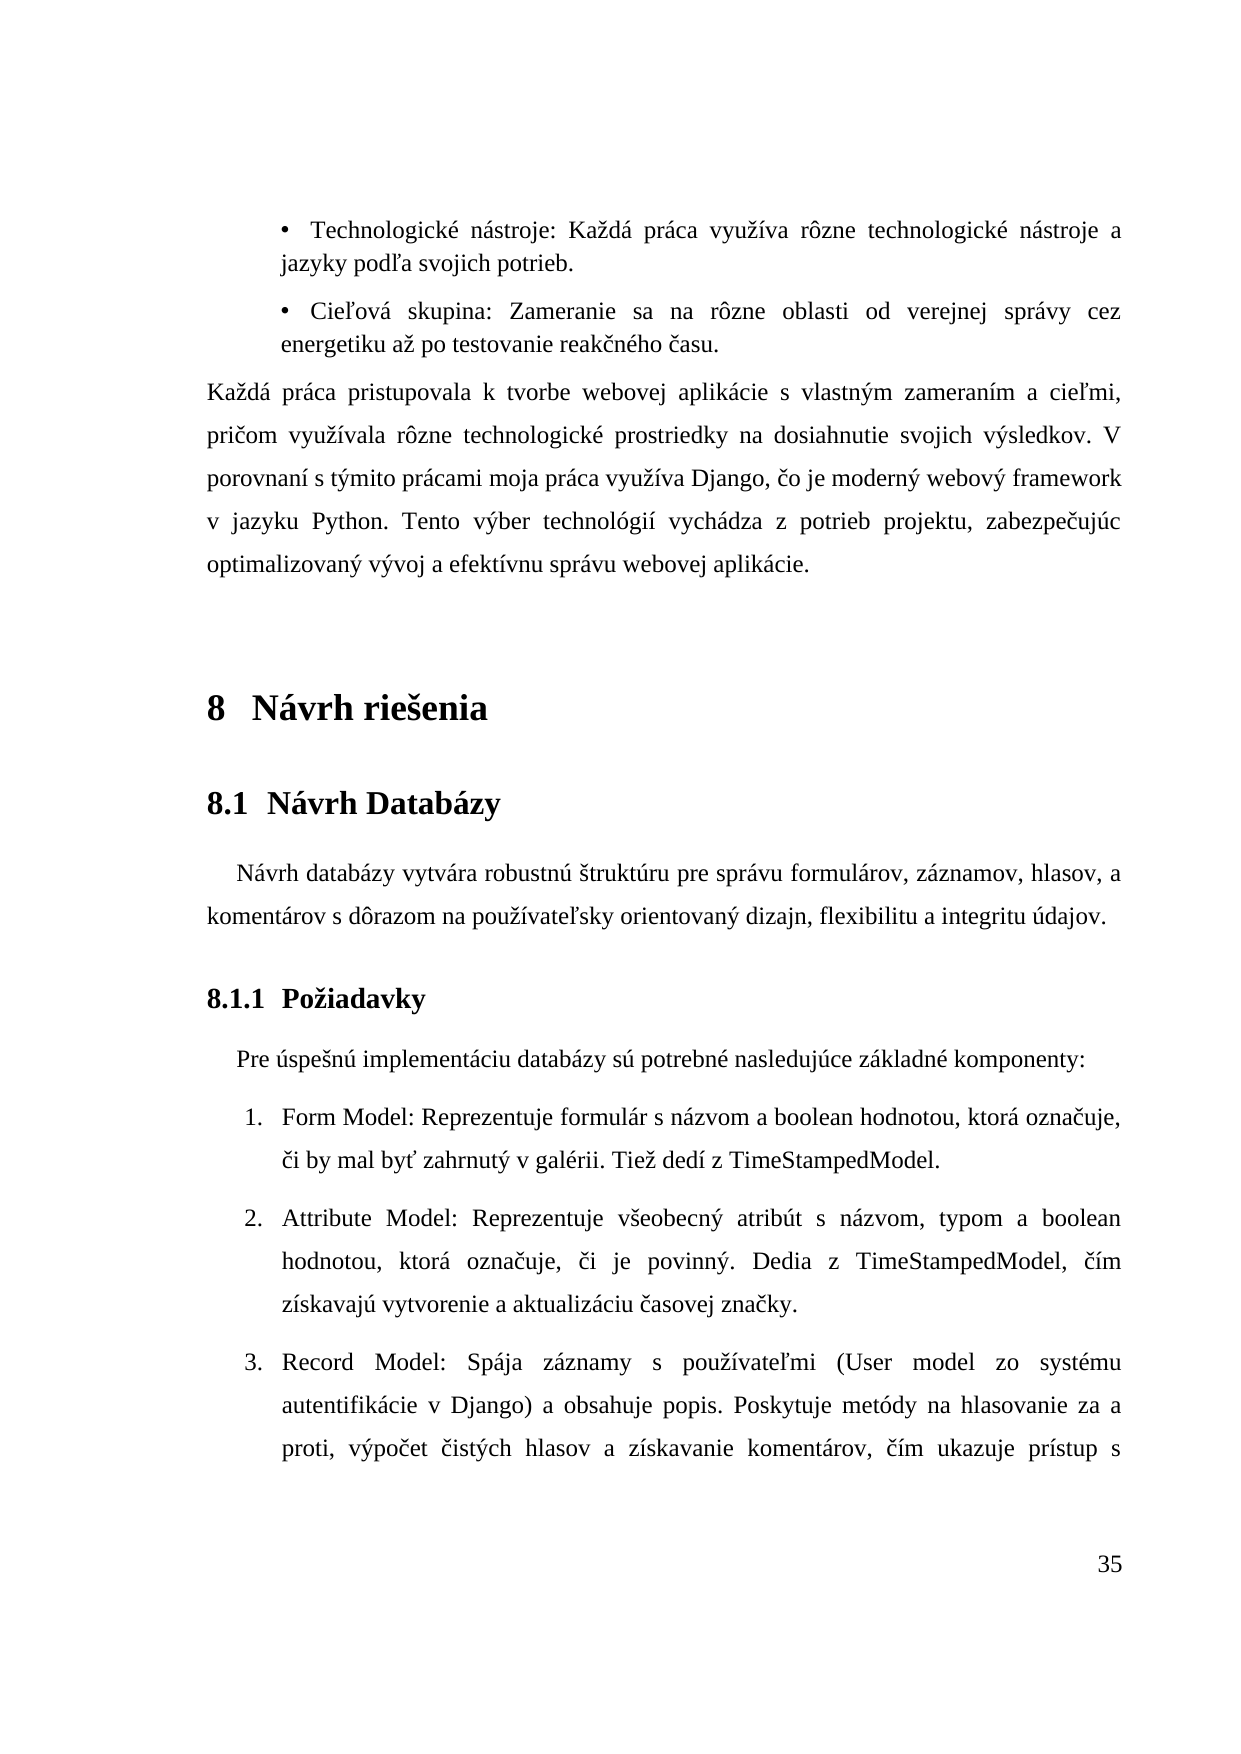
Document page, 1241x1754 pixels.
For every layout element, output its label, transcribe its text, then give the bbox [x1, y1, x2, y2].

subtitle Návrh Databázy [207, 783, 1122, 822]
text Návrh databázy vytvára robustnú štruktúru pre správu formulárov, záznamov, hlasov, a komentárov s dôrazom na používateľsky orientovaný dizajn, flexibilitu a integritu údajov. [207, 858, 1122, 929]
subtitle Návrh riešenia [207, 686, 1122, 729]
list Record Model: Spája záznamy s používateľmi (User model zo systému autentifikácie v Django) a obsahuje popis. Poskytuje metódy na hlasovanie za a proti, výpočet čistých hlasov a získavanie komentárov, čím ukazuje prístup s [244, 1347, 1122, 1462]
list Form Model: Reprezentuje formulár s názvom a boolean hodnotou, ktorá označuje, či by mal byť zahrnutý v galérii. Tiež dedí z TimeStampedModel. [244, 1102, 1122, 1174]
text Každá práca pristupovala k tvorbe webovej aplikácie s vlastným zameraním a cieľmi, pričom využívala rôzne technologické prostriedky na dosiahnutie svojich výsledkov. V porovnaní s týmito prácami moja práca využíva Django, čo je moderný webový framework v jazyku Python. Tento výber technológií vychádza z potrieb projektu, zabezpečujúc optimalizovaný vývoj a efektívnu správu webovej aplikácie. [207, 377, 1122, 578]
list Technologické nástroje: Každá práca využíva rôzne technologické nástroje a jazyky podľa svojich potrieb. [251, 216, 1122, 277]
text Pre úspešnú implementáciu databázy sú potrebné nasledujúce základné komponenty: [207, 1044, 1122, 1073]
list Cieľová skupina: Zameranie sa na rôzne oblasti od verejnej správy cez energetiku až po testovanie reakčného času. [251, 296, 1122, 358]
subtitle Požiadavky [207, 981, 1122, 1015]
list Attribute Model: Reprezentuje všeobecný atribút s názvom, typom a boolean hodnotou, ktorá označuje, či je povinný. Dedia z TimeStampedModel, čím získavajú vytvorenie a aktualizáciu časovej značky. [244, 1203, 1122, 1318]
